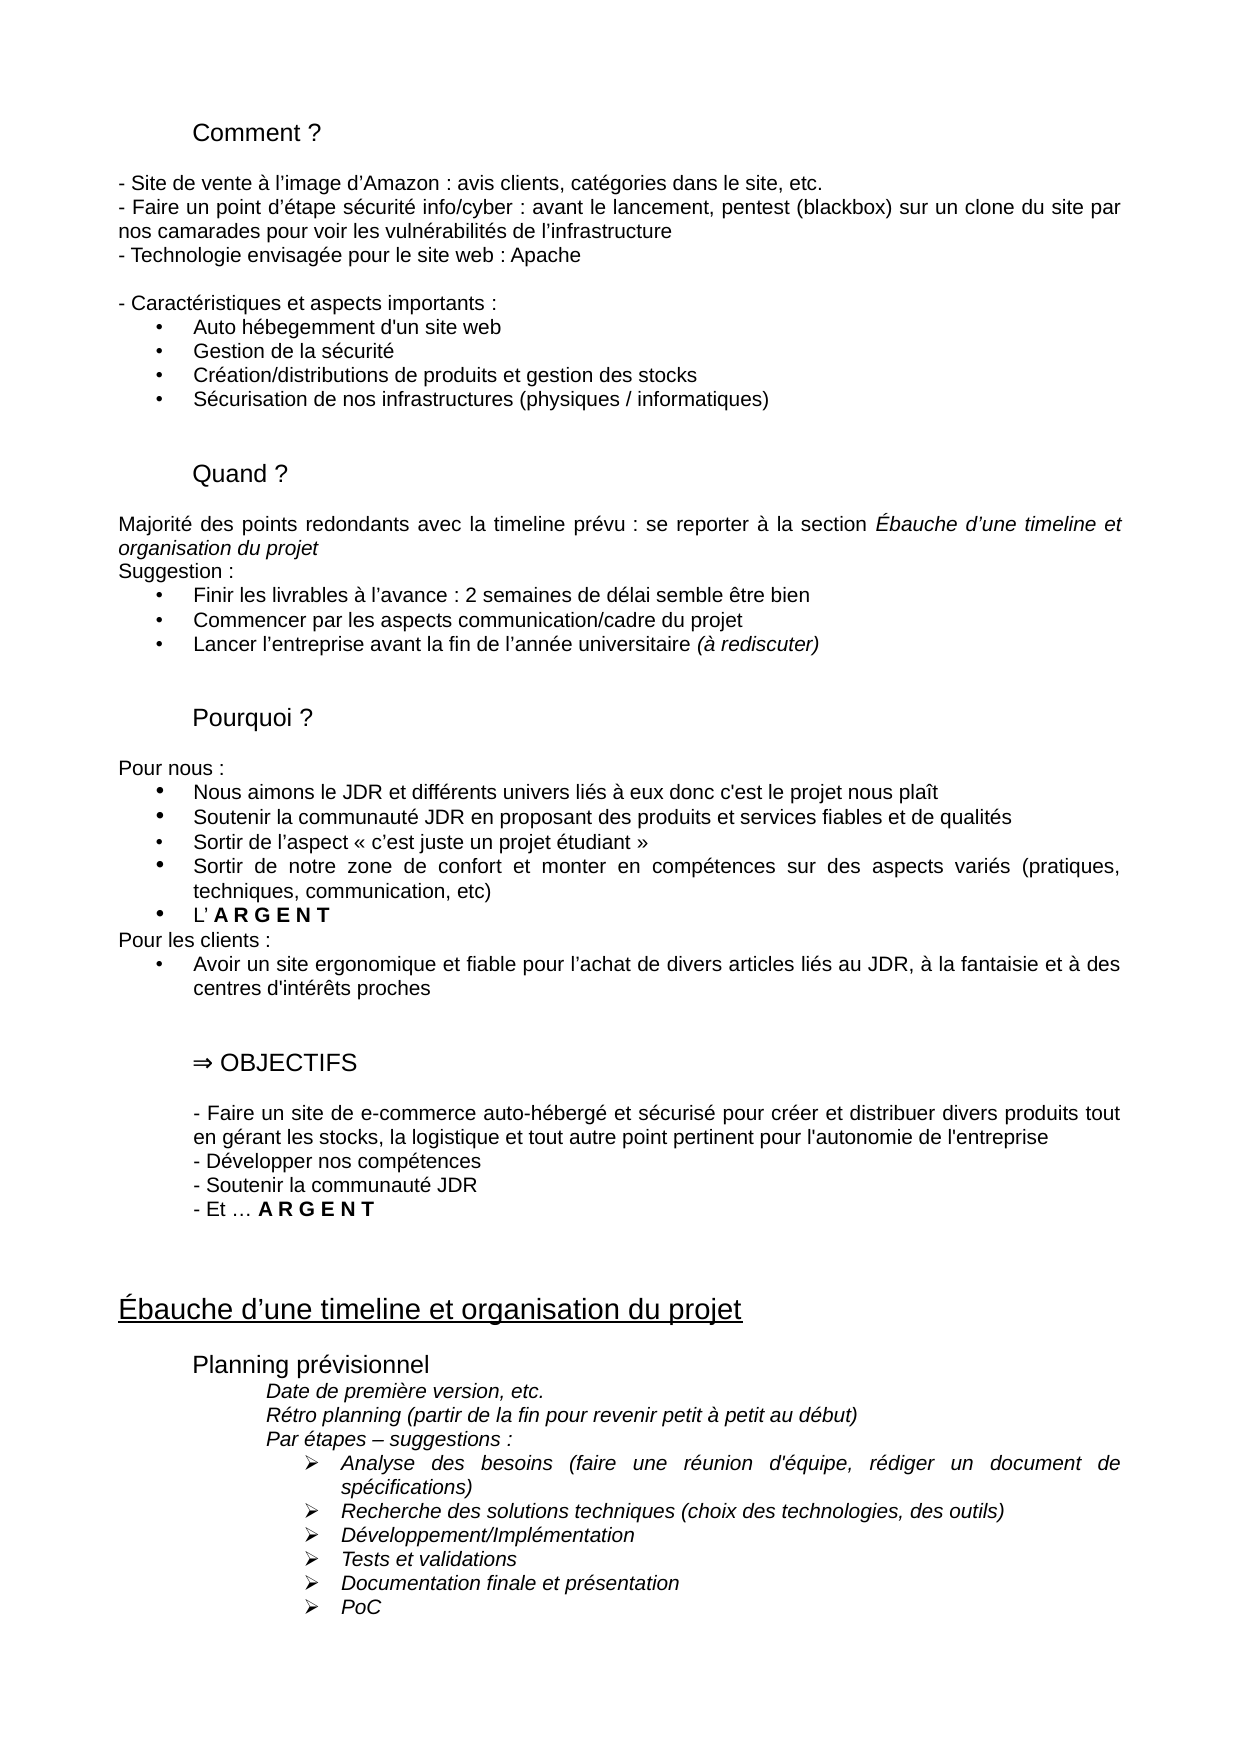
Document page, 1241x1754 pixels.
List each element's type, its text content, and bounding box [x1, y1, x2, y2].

list Sortir de l’aspect « c’est juste un projet étudiant » [156, 830, 1122, 854]
text Rétro planning (partir de la fin pour revenir petit à petit au début) [266, 1403, 1122, 1427]
text - Site de vente à l’image d’Amazon : avis clients, catégories dans le site, etc. [118, 171, 1122, 195]
text Suggestion : [118, 559, 1122, 583]
text Comment ? [118, 118, 1122, 147]
list Lancer l’entreprise avant la fin de l’année universitaire (à rediscuter) [156, 631, 1122, 656]
text - Caractéristiques et aspects importants : [118, 291, 1122, 314]
text Quand ? [118, 459, 1122, 487]
list - Et … A R G E N T [156, 1197, 1122, 1221]
text Pour nous : [118, 756, 1122, 780]
list Création/distributions de produits et gestion des stocks [156, 363, 1122, 387]
list Documentation finale et présentation [303, 1571, 1122, 1595]
list Avoir un site ergonomique et fiable pour l’achat de divers articles liés au JDR, à la fantaisie et à des centres d'intérêts proches [156, 952, 1122, 1000]
list Auto hébegemment d'un site web [156, 314, 1122, 339]
list Sécurisation de nos infrastructures (physiques / informatiques) [156, 387, 1122, 411]
list Nous aimons le JDR et différents univers liés à eux donc c'est le projet nous plaît [156, 780, 1122, 805]
text Ébauche d’une timeline et organisation du projet [118, 1292, 1122, 1326]
text Planning prévisionnel [118, 1350, 1122, 1379]
text Pour les clients : [118, 928, 1122, 952]
text Majorité des points redondants avec la timeline prévu : se reporter à la section Ébauche d’une timeline et organisation du projet [118, 511, 1122, 559]
list PoC [303, 1595, 1122, 1619]
list Commencer par les aspects communication/cadre du projet [156, 607, 1122, 631]
text Date de première version, etc. [266, 1379, 1122, 1403]
list - Développer nos compétences [156, 1149, 1122, 1173]
list Sortir de notre zone de confort et monter en compétences sur des aspects variés (pratiques, techniques, communication, etc) [156, 854, 1122, 903]
list Finir les livrables à l’avance : 2 semaines de délai semble être bien [156, 583, 1122, 607]
text - Technologie envisagée pour le site web : Apache [118, 243, 1122, 267]
text - Faire un point d’étape sécurité info/cyber : avant le lancement, pentest (blackbox) sur un clone du site par nos camarades pour voir les vulnérabilités de l’infrastructure [118, 195, 1122, 243]
list Analyse des besoins (faire une réunion d'équipe, rédiger un document de spécifications) [303, 1451, 1122, 1498]
list - Faire un site de e-commerce auto-hébergé et sécurisé pour créer et distribuer divers produits tout en gérant les stocks, la logistique et tout autre point pertinent pour l'autonomie de l'entreprise [156, 1101, 1122, 1149]
list Développement/Implémentation [303, 1523, 1122, 1547]
list Gestion de la sécurité [156, 339, 1122, 363]
list - Soutenir la communauté JDR [156, 1173, 1122, 1197]
text Pourquoi ? [118, 703, 1122, 732]
text Par étapes – suggestions : [266, 1427, 1122, 1451]
list Recherche des solutions techniques (choix des technologies, des outils) [303, 1498, 1122, 1523]
list Tests et validations [303, 1547, 1122, 1571]
list L’ A R G E N T [156, 903, 1122, 928]
list Soutenir la communauté JDR en proposant des produits et services fiables et de qualités [156, 805, 1122, 830]
text ⇒ OBJECTIFS [118, 1048, 1122, 1077]
